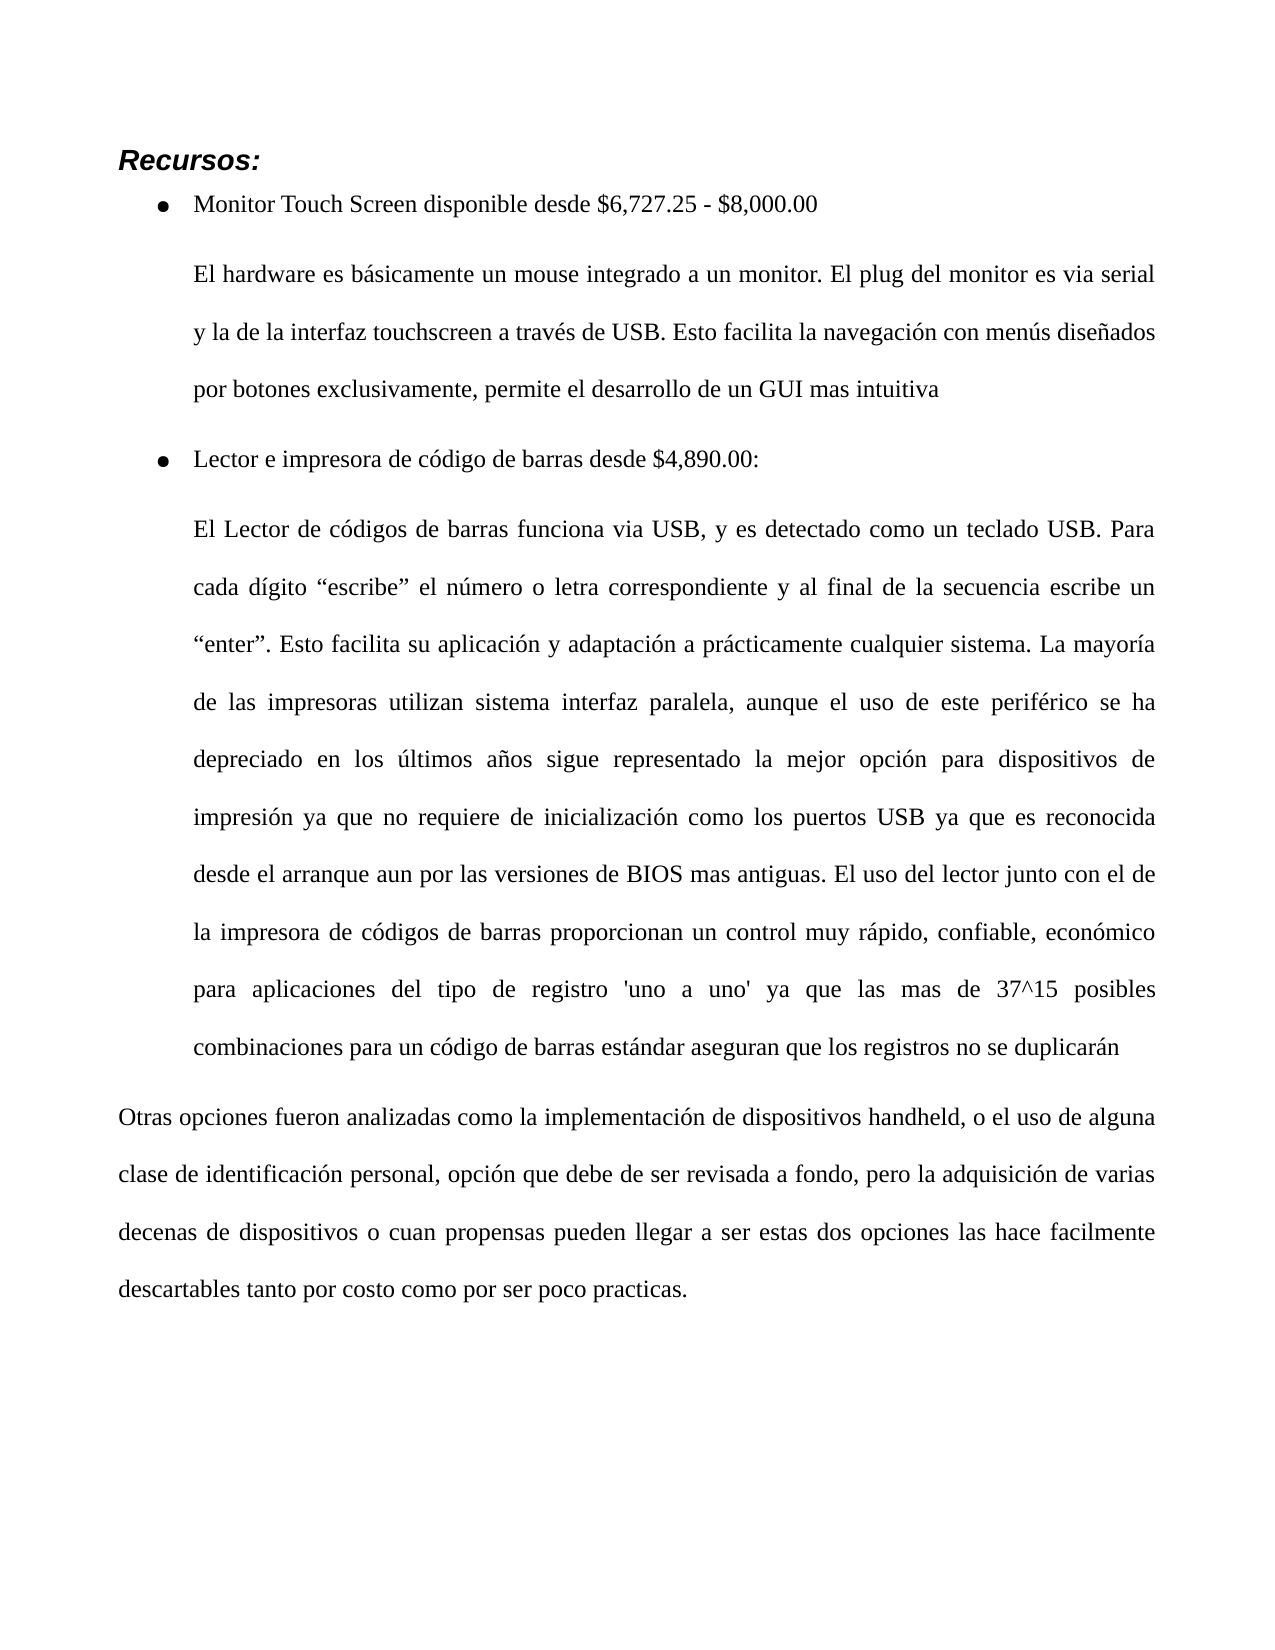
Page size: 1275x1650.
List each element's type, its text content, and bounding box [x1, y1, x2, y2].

list Lector e impresora de código de barras desde $4,890.00: [156, 444, 1157, 473]
text Otras opciones fueron analizadas como la implementación de dispositivos handheld, o el uso de alguna clase de identificación personal, opción que debe de ser revisada a fondo, pero la adquisición de varias decenas de dispositivos o cuan propensas pueden llegar a ser estas dos opciones las hace facilmente descartables tanto por costo como por ser poco practicas. [118, 1102, 1157, 1303]
list Monitor Touch Screen disponible desde $6,727.25 - $8,000.00 [156, 189, 1157, 218]
list El hardware es básicamente un mouse integrado a un monitor. El plug del monitor es via serial y la de la interfaz touchscreen a través de USB. Esto facilita la navegación con menús diseñados por botones exclusivamente, permite el desarrollo de un GUI mas intuitiva [156, 259, 1157, 403]
list El Lector de códigos de barras funciona via USB, y es detectado como un teclado USB. Para cada dígito “escribe” el número o letra correspondiente y al final de la secuencia escribe un “enter”. Esto facilita su aplicación y adaptación a prácticamente cualquier sistema. La mayoría de las impresoras utilizan sistema interfaz paralela, aunque el uso de este periférico se ha depreciado en los últimos años sigue representado la mejor opción para dispositivos de impresión ya que no requiere de inicialización como los puertos USB ya que es reconocida desde el arranque aun por las versiones de BIOS mas antiguas. El uso del lector junto con el de la impresora de códigos de barras proporcionan un control muy rápido, confiable, económico para aplicaciones del tipo de registro 'uno a uno' ya que las mas de 37^15 posibles combinaciones para un código de barras estándar aseguran que los registros no se duplicarán [156, 514, 1157, 1060]
subtitle Recursos: [118, 143, 1157, 177]
